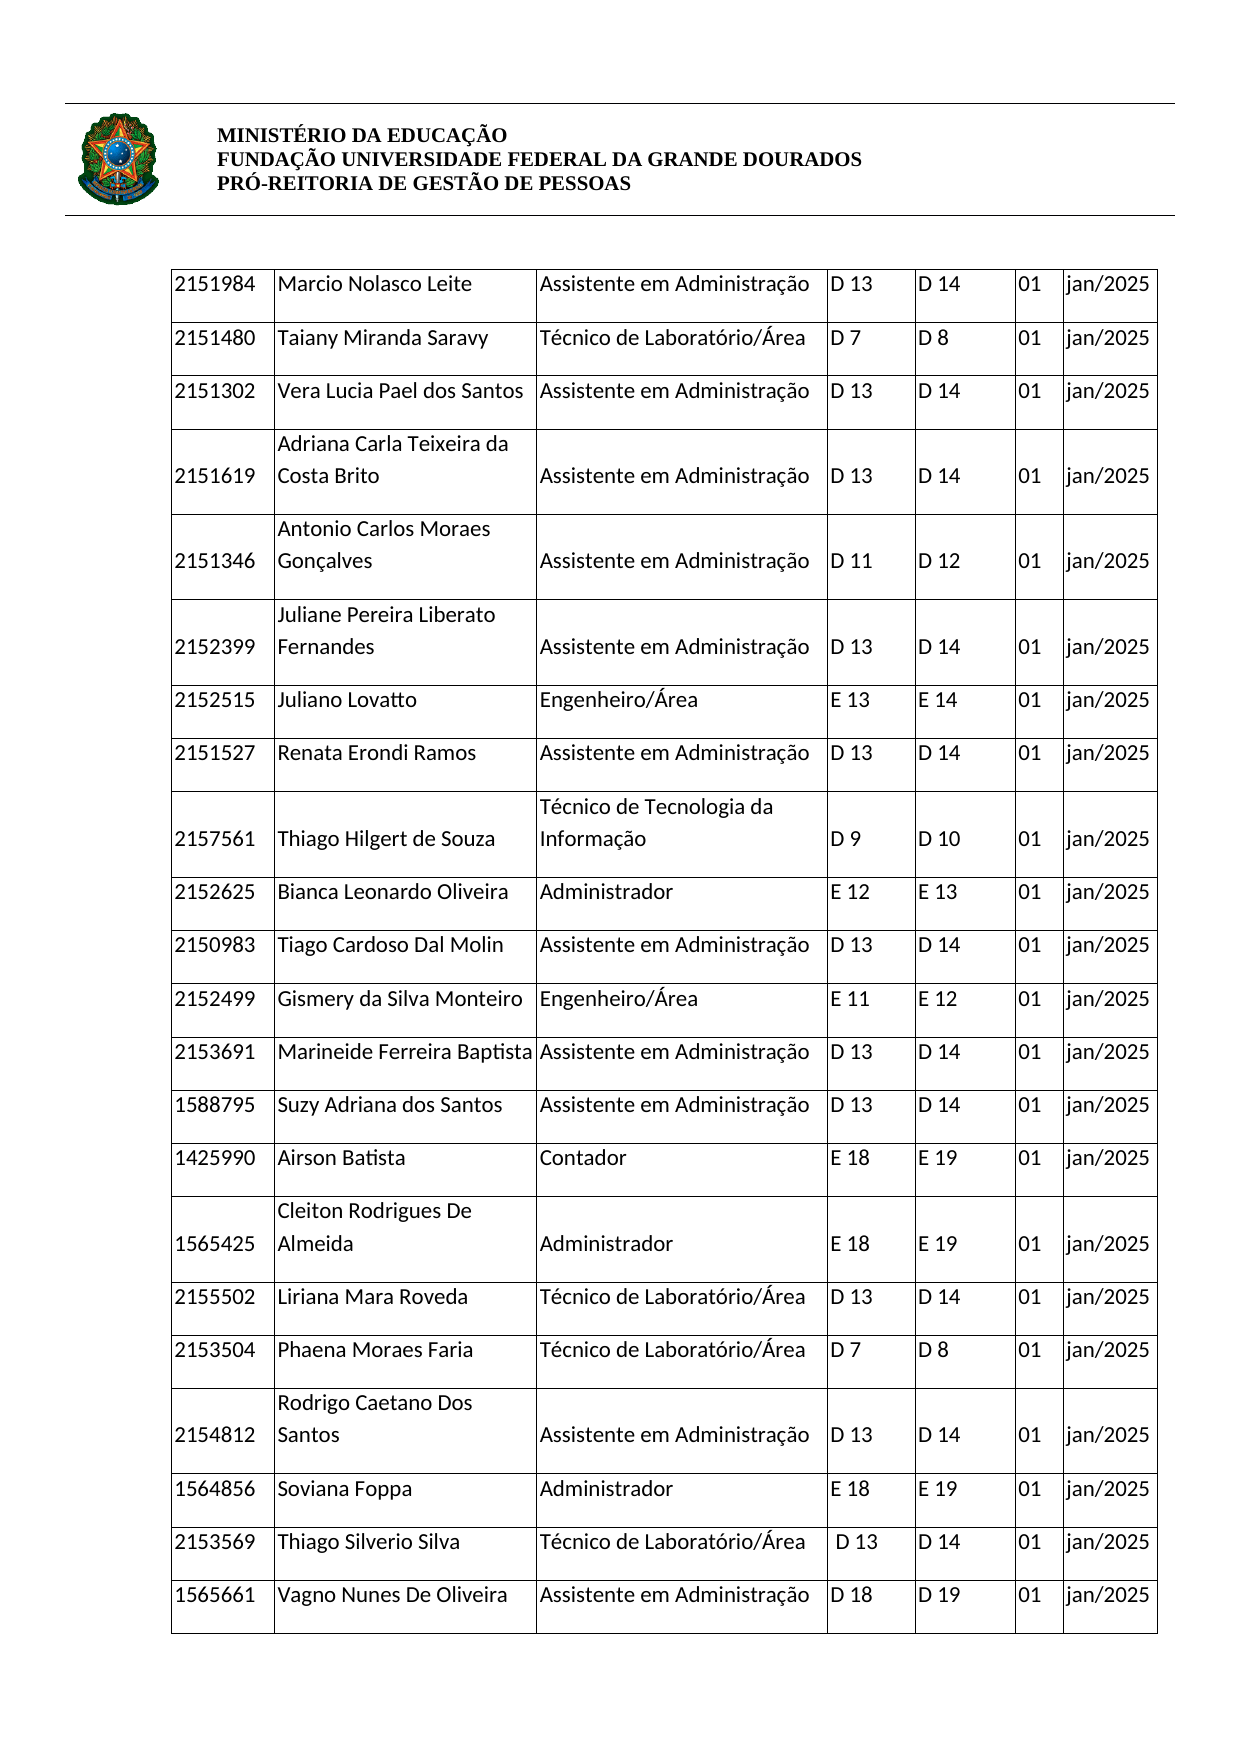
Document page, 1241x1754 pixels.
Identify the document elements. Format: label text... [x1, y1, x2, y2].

table_cell jan/2025 [1064, 1336, 1157, 1388]
table_cell Assistente em Administração [537, 376, 827, 428]
table_cell Adriana Carla Teixeira da Costa Brito [275, 430, 536, 514]
table_cell 2152399 [172, 600, 274, 685]
table_cell D 14 [916, 1091, 1015, 1143]
picture [76, 112, 160, 207]
table_cell jan/2025 [1064, 878, 1157, 930]
table_cell Administrador [537, 1197, 827, 1281]
table_cell D 11 [828, 515, 915, 599]
table_cell D 14 [916, 270, 1015, 322]
table_cell Rodrigo Caetano Dos Santos [275, 1389, 536, 1473]
table_cell D 13 [828, 1091, 915, 1143]
table_cell Engenheiro/Área [537, 686, 827, 738]
table_cell E 18 [828, 1474, 915, 1527]
table_cell D 14 [916, 1389, 1015, 1473]
table_cell D 8 [916, 323, 1015, 375]
table_cell D 14 [916, 1528, 1015, 1580]
table_cell Taiany Miranda Saravy [275, 323, 536, 375]
table_cell Tiago Cardoso Dal Molin [275, 931, 536, 983]
table_cell D 13 [828, 1389, 915, 1473]
table_cell D 14 [916, 430, 1015, 514]
table_cell Assistente em Administração [537, 1389, 827, 1473]
table_cell D 13 [828, 931, 915, 983]
table_cell Phaena Moraes Faria [275, 1336, 536, 1388]
table_cell D 13 [828, 430, 915, 514]
table_cell D 7 [828, 1336, 915, 1388]
table_cell D 13 [828, 1038, 915, 1089]
table_cell 1425990 [172, 1144, 274, 1196]
table_cell jan/2025 [1064, 739, 1157, 791]
table_cell D 13 [828, 376, 915, 428]
table_cell 01 [1016, 270, 1063, 322]
table_cell Técnico de Laboratório/Área [537, 323, 827, 375]
table_cell Assistente em Administração [537, 430, 827, 514]
table_cell jan/2025 [1064, 1197, 1157, 1281]
table_cell Juliano Lovatto [275, 686, 536, 738]
table_cell D 13 [828, 739, 915, 791]
table_cell D 14 [916, 1283, 1015, 1335]
table_cell Renata Erondi Ramos [275, 739, 536, 791]
table_cell 01 [1016, 323, 1063, 375]
table_cell Técnico de Laboratório/Área [537, 1283, 827, 1335]
table_cell Vagno Nunes De Oliveira [275, 1581, 536, 1633]
table_cell 2153504 [172, 1336, 274, 1388]
table_cell 2151346 [172, 515, 274, 599]
table_cell Assistente em Administração [537, 270, 827, 322]
table_cell jan/2025 [1064, 984, 1157, 1036]
table_cell Técnico de Laboratório/Área [537, 1528, 827, 1580]
table_cell E 18 [828, 1197, 915, 1281]
table_cell 01 [1016, 1389, 1063, 1473]
table_cell D 13 [828, 1528, 915, 1580]
table_cell 1564856 [172, 1474, 274, 1527]
table_cell 01 [1016, 739, 1063, 791]
table_cell E 19 [916, 1474, 1015, 1527]
table_cell jan/2025 [1064, 1283, 1157, 1335]
table_cell 01 [1016, 1144, 1063, 1196]
table_cell Thiago Silverio Silva [275, 1528, 536, 1580]
table_cell 01 [1016, 1038, 1063, 1089]
table_cell E 13 [916, 878, 1015, 930]
table_cell Thiago Hilgert de Souza [275, 792, 536, 877]
table_cell 2154812 [172, 1389, 274, 1473]
table_cell 2153569 [172, 1528, 274, 1580]
table_cell Cleiton Rodrigues De Almeida [275, 1197, 536, 1281]
table_cell D 13 [828, 600, 915, 685]
table_cell jan/2025 [1064, 1581, 1157, 1633]
table_cell Administrador [537, 1474, 827, 1527]
table_cell D 14 [916, 931, 1015, 983]
table_cell E 14 [916, 686, 1015, 738]
table_cell Liriana Mara Roveda [275, 1283, 536, 1335]
table_cell D 9 [828, 792, 915, 877]
table_cell jan/2025 [1064, 1144, 1157, 1196]
table_cell jan/2025 [1064, 323, 1157, 375]
table_cell 01 [1016, 1581, 1063, 1633]
table_cell D 19 [916, 1581, 1015, 1633]
table_cell jan/2025 [1064, 792, 1157, 877]
table_cell E 11 [828, 984, 915, 1036]
table_cell 01 [1016, 792, 1063, 877]
table_cell jan/2025 [1064, 515, 1157, 599]
table_cell Engenheiro/Área [537, 984, 827, 1036]
table_cell Marcio Nolasco Leite [275, 270, 536, 322]
table_cell E 12 [828, 878, 915, 930]
table_cell Bianca Leonardo Oliveira [275, 878, 536, 930]
table_cell E 12 [916, 984, 1015, 1036]
table_cell Gismery da Silva Monteiro [275, 984, 536, 1036]
table_cell Assistente em Administração [537, 515, 827, 599]
table_cell jan/2025 [1064, 1091, 1157, 1143]
table_cell Airson Batista [275, 1144, 536, 1196]
table_cell D 14 [916, 600, 1015, 685]
table_cell 1565425 [172, 1197, 274, 1281]
table_cell 2157561 [172, 792, 274, 877]
table_cell 01 [1016, 1091, 1063, 1143]
table_cell D 14 [916, 1038, 1015, 1089]
table_cell Marineide Ferreira Baptista [275, 1038, 536, 1089]
table_cell jan/2025 [1064, 686, 1157, 738]
table_cell D 13 [828, 270, 915, 322]
table_cell D 14 [916, 739, 1015, 791]
table_cell 2151527 [172, 739, 274, 791]
table_cell 01 [1016, 878, 1063, 930]
table_cell jan/2025 [1064, 376, 1157, 428]
table_cell Técnico de Laboratório/Área [537, 1336, 827, 1388]
table_cell 2151619 [172, 430, 274, 514]
table_cell Contador [537, 1144, 827, 1196]
table_cell Soviana Foppa [275, 1474, 536, 1527]
table_cell E 13 [828, 686, 915, 738]
table_cell jan/2025 [1064, 600, 1157, 685]
table_cell Antonio Carlos Moraes Gonçalves [275, 515, 536, 599]
table_cell D 18 [828, 1581, 915, 1633]
table_cell 2150983 [172, 931, 274, 983]
table_cell 2151984 [172, 270, 274, 322]
table_cell 2152499 [172, 984, 274, 1036]
table_cell jan/2025 [1064, 1389, 1157, 1473]
table_cell 01 [1016, 1528, 1063, 1580]
table_cell 2151302 [172, 376, 274, 428]
table_cell E 18 [828, 1144, 915, 1196]
table_cell Administrador [537, 878, 827, 930]
table_cell Técnico de Tecnologia da Informação [537, 792, 827, 877]
table_cell jan/2025 [1064, 270, 1157, 322]
table_cell 01 [1016, 430, 1063, 514]
table_cell 01 [1016, 686, 1063, 738]
table_cell 1588795 [172, 1091, 274, 1143]
table_cell E 19 [916, 1144, 1015, 1196]
table_cell 2153691 [172, 1038, 274, 1089]
table_cell 2155502 [172, 1283, 274, 1335]
table_cell jan/2025 [1064, 1038, 1157, 1089]
table_cell 01 [1016, 1336, 1063, 1388]
table_cell Suzy Adriana dos Santos [275, 1091, 536, 1143]
table_cell D 7 [828, 323, 915, 375]
table_cell 01 [1016, 931, 1063, 983]
table_cell 01 [1016, 1283, 1063, 1335]
table_cell jan/2025 [1064, 931, 1157, 983]
table_cell jan/2025 [1064, 1528, 1157, 1580]
table_cell D 10 [916, 792, 1015, 877]
table_cell 2152625 [172, 878, 274, 930]
table_cell Assistente em Administração [537, 931, 827, 983]
table_cell D 13 [828, 1283, 915, 1335]
table_cell 2152515 [172, 686, 274, 738]
table_cell 01 [1016, 1474, 1063, 1527]
table_cell 2151480 [172, 323, 274, 375]
table_cell Assistente em Administração [537, 600, 827, 685]
table_cell Assistente em Administração [537, 1038, 827, 1089]
table_cell Assistente em Administração [537, 739, 827, 791]
table_cell 01 [1016, 1197, 1063, 1281]
table_cell 01 [1016, 984, 1063, 1036]
table_cell D 14 [916, 376, 1015, 428]
table_cell D 12 [916, 515, 1015, 599]
table_cell Juliane Pereira Liberato Fernandes [275, 600, 536, 685]
table_cell jan/2025 [1064, 430, 1157, 514]
table_cell Assistente em Administração [537, 1581, 827, 1633]
table_cell jan/2025 [1064, 1474, 1157, 1527]
table_cell 01 [1016, 600, 1063, 685]
table_cell Vera Lucia Pael dos Santos [275, 376, 536, 428]
table_cell E 19 [916, 1197, 1015, 1281]
table_cell Assistente em Administração [537, 1091, 827, 1143]
table_cell D 8 [916, 1336, 1015, 1388]
table_cell 1565661 [172, 1581, 274, 1633]
table_cell 01 [1016, 376, 1063, 428]
table_cell 01 [1016, 515, 1063, 599]
